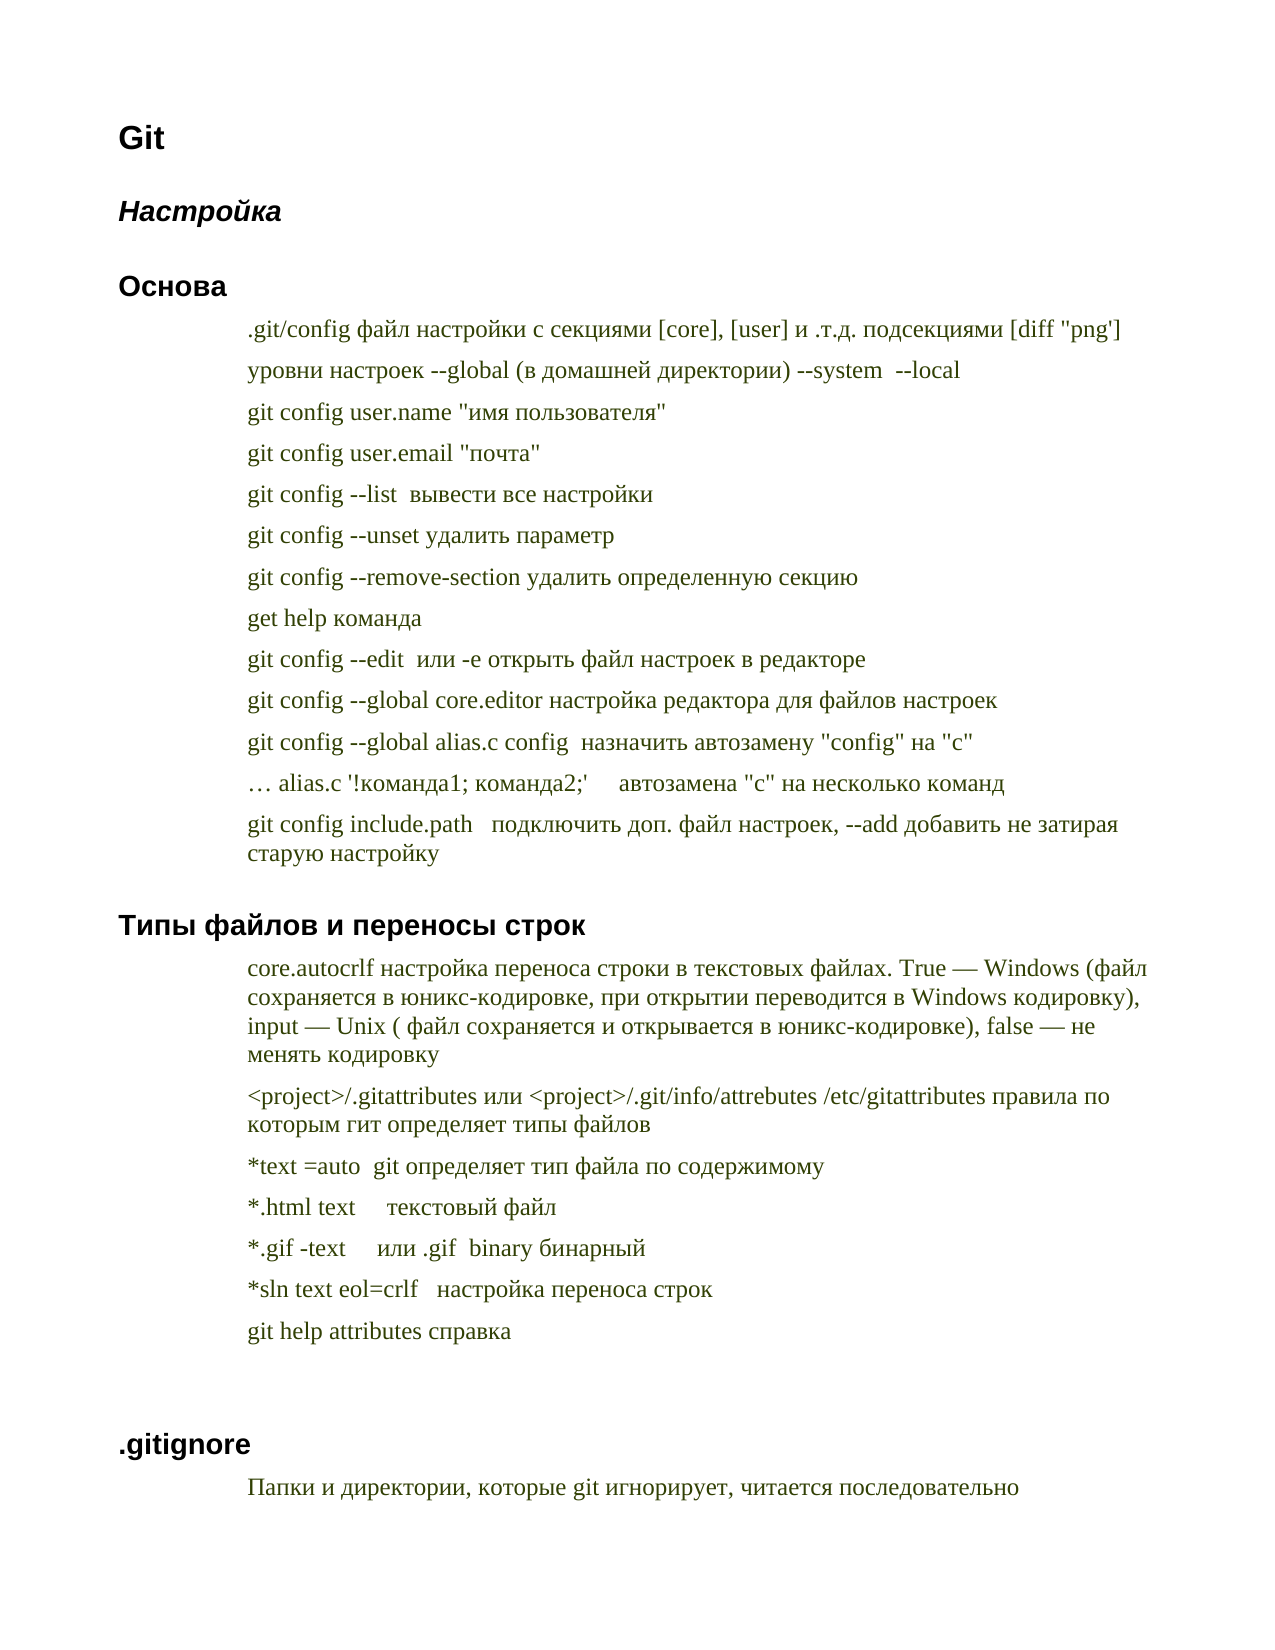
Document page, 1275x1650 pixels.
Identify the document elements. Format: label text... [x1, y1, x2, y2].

text git config --edit или -e открыть файл настроек в редакторе [247, 644, 1157, 673]
text git config --remove-section удалить определенную секцию [247, 562, 1157, 590]
text уровни настроек --global (в домашней директории) --system --local [247, 355, 1157, 384]
text Папки и директории, которые git игнорирует, читается последовательно [247, 1472, 1157, 1501]
text *.gif -text или .gif binary бинарный [247, 1233, 1157, 1262]
text *sln text eol=crlf настройка переноса строк [247, 1274, 1157, 1303]
text <project>/.gitattributes или <project>/.git/info/attrebutes /etc/gitattributes правила по которым гит определяет типы файлов [247, 1081, 1157, 1138]
subtitle Настройка [118, 194, 1157, 228]
text git config --list вывести все настройки [247, 479, 1157, 508]
text … alias.c '!команда1; команда2;' автозамена "c" на несколько команд [247, 768, 1157, 797]
text git config user.name "имя пользователя" [247, 397, 1157, 425]
subtitle Git [118, 118, 1157, 157]
text git help attributes справка [247, 1316, 1157, 1344]
text *.html text текстовый файл [247, 1192, 1157, 1221]
text .git/config файл настройки с секциями [core], [user] и .т.д. подсекциями [diff "png'] [247, 314, 1157, 343]
text core.autocrlf настройка переноса строки в текстовых файлах. True — Windows (файл сохраняется в юникс-кодировке, при открытии переводится в Windows кодировку), input — Unix ( файл сохраняется и открывается в юникс-кодировке), false — не менять кодировку [247, 953, 1157, 1068]
text git config --global alias.c config назначить автозамену "config" на "с" [247, 727, 1157, 755]
text git config include.path подключить доп. файл настроек, --add добавить не затирая старую настройку [247, 809, 1157, 867]
subtitle Типы файлов и переносы строк [118, 908, 1157, 941]
text git config --global core.editor настройка редактора для файлов настроек [247, 685, 1157, 714]
text git config --unset удалить параметр [247, 520, 1157, 549]
subtitle .gitignore [118, 1427, 1157, 1460]
text git config user.email "почта" [247, 438, 1157, 467]
text get help команда [247, 603, 1157, 632]
subtitle Основа [118, 269, 1157, 302]
text *text =auto git определяет тип файла по содержимому [247, 1151, 1157, 1179]
